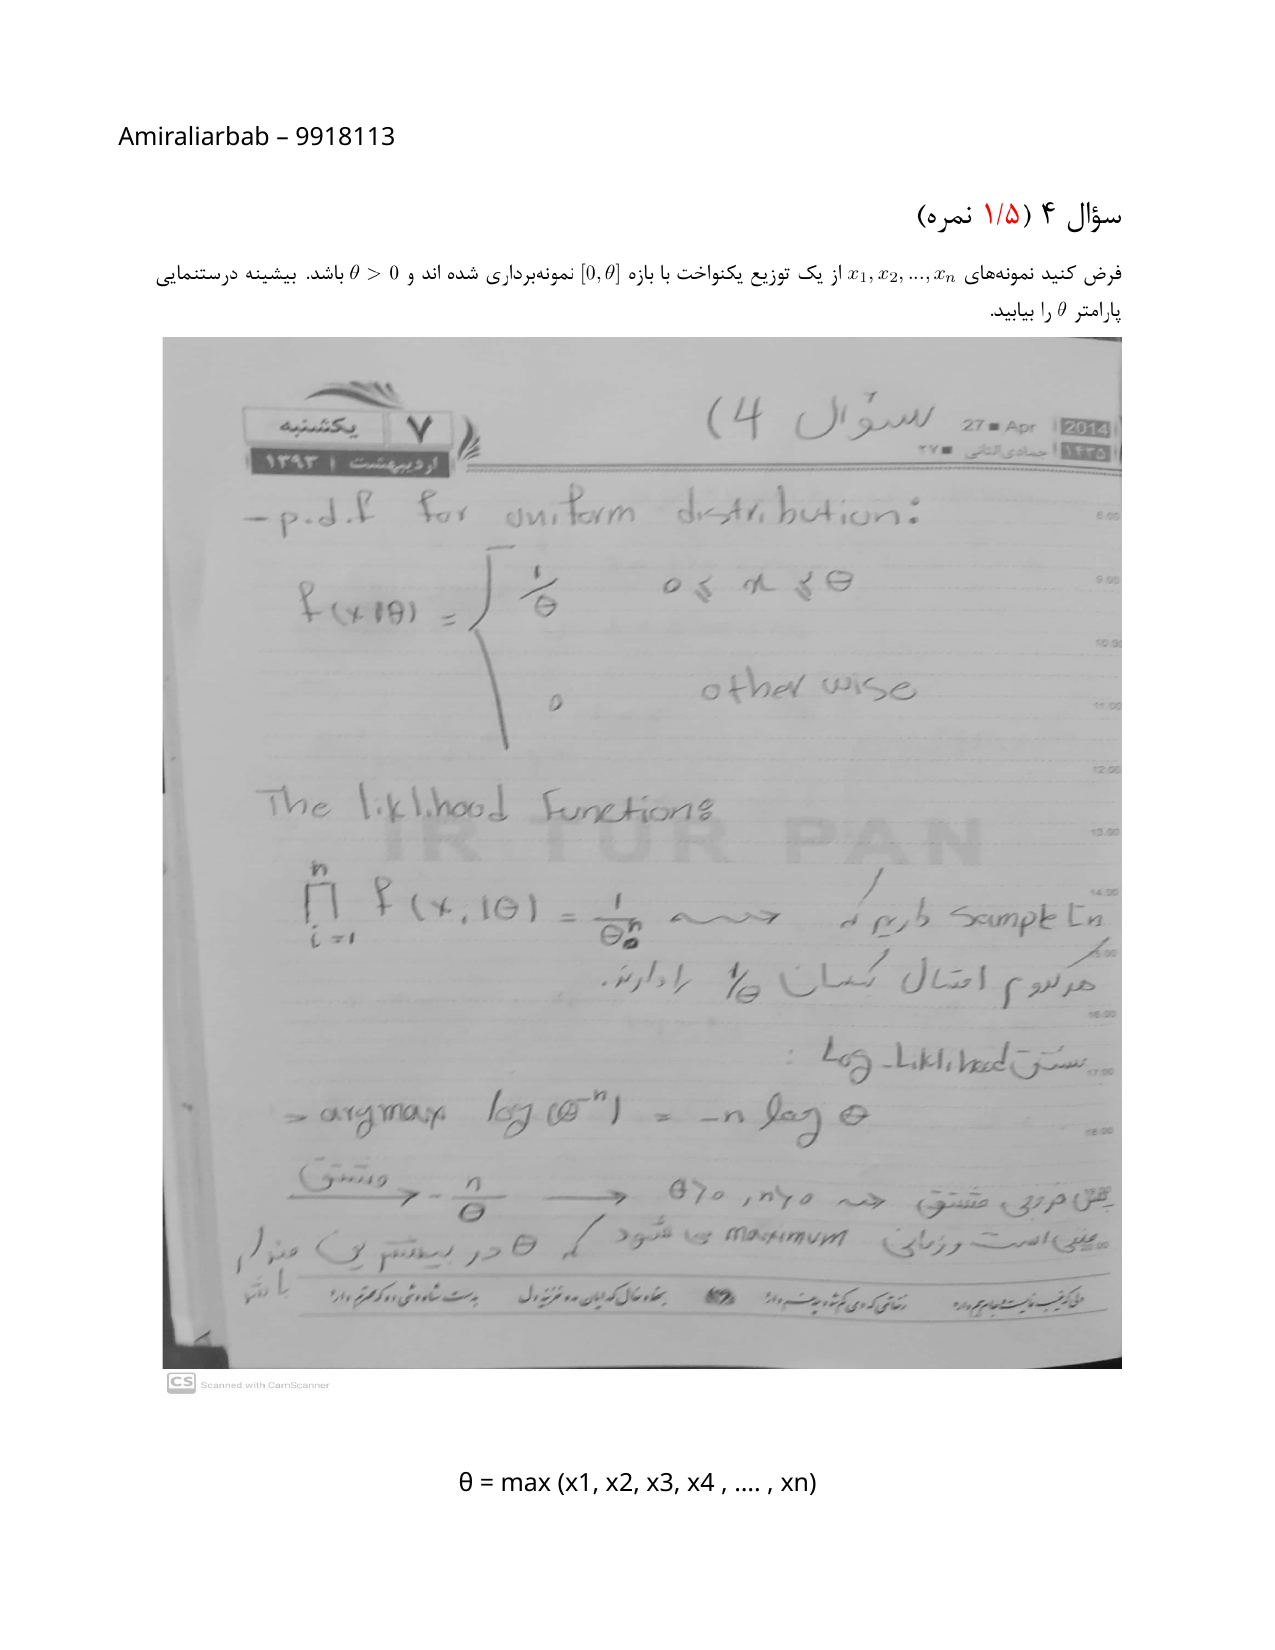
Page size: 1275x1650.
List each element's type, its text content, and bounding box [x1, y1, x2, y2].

picture [162, 337, 1122, 1397]
text θ = max (x1, x2, x3, x4 , …. , xn) [118, 1465, 1157, 1499]
picture [118, 181, 1157, 328]
